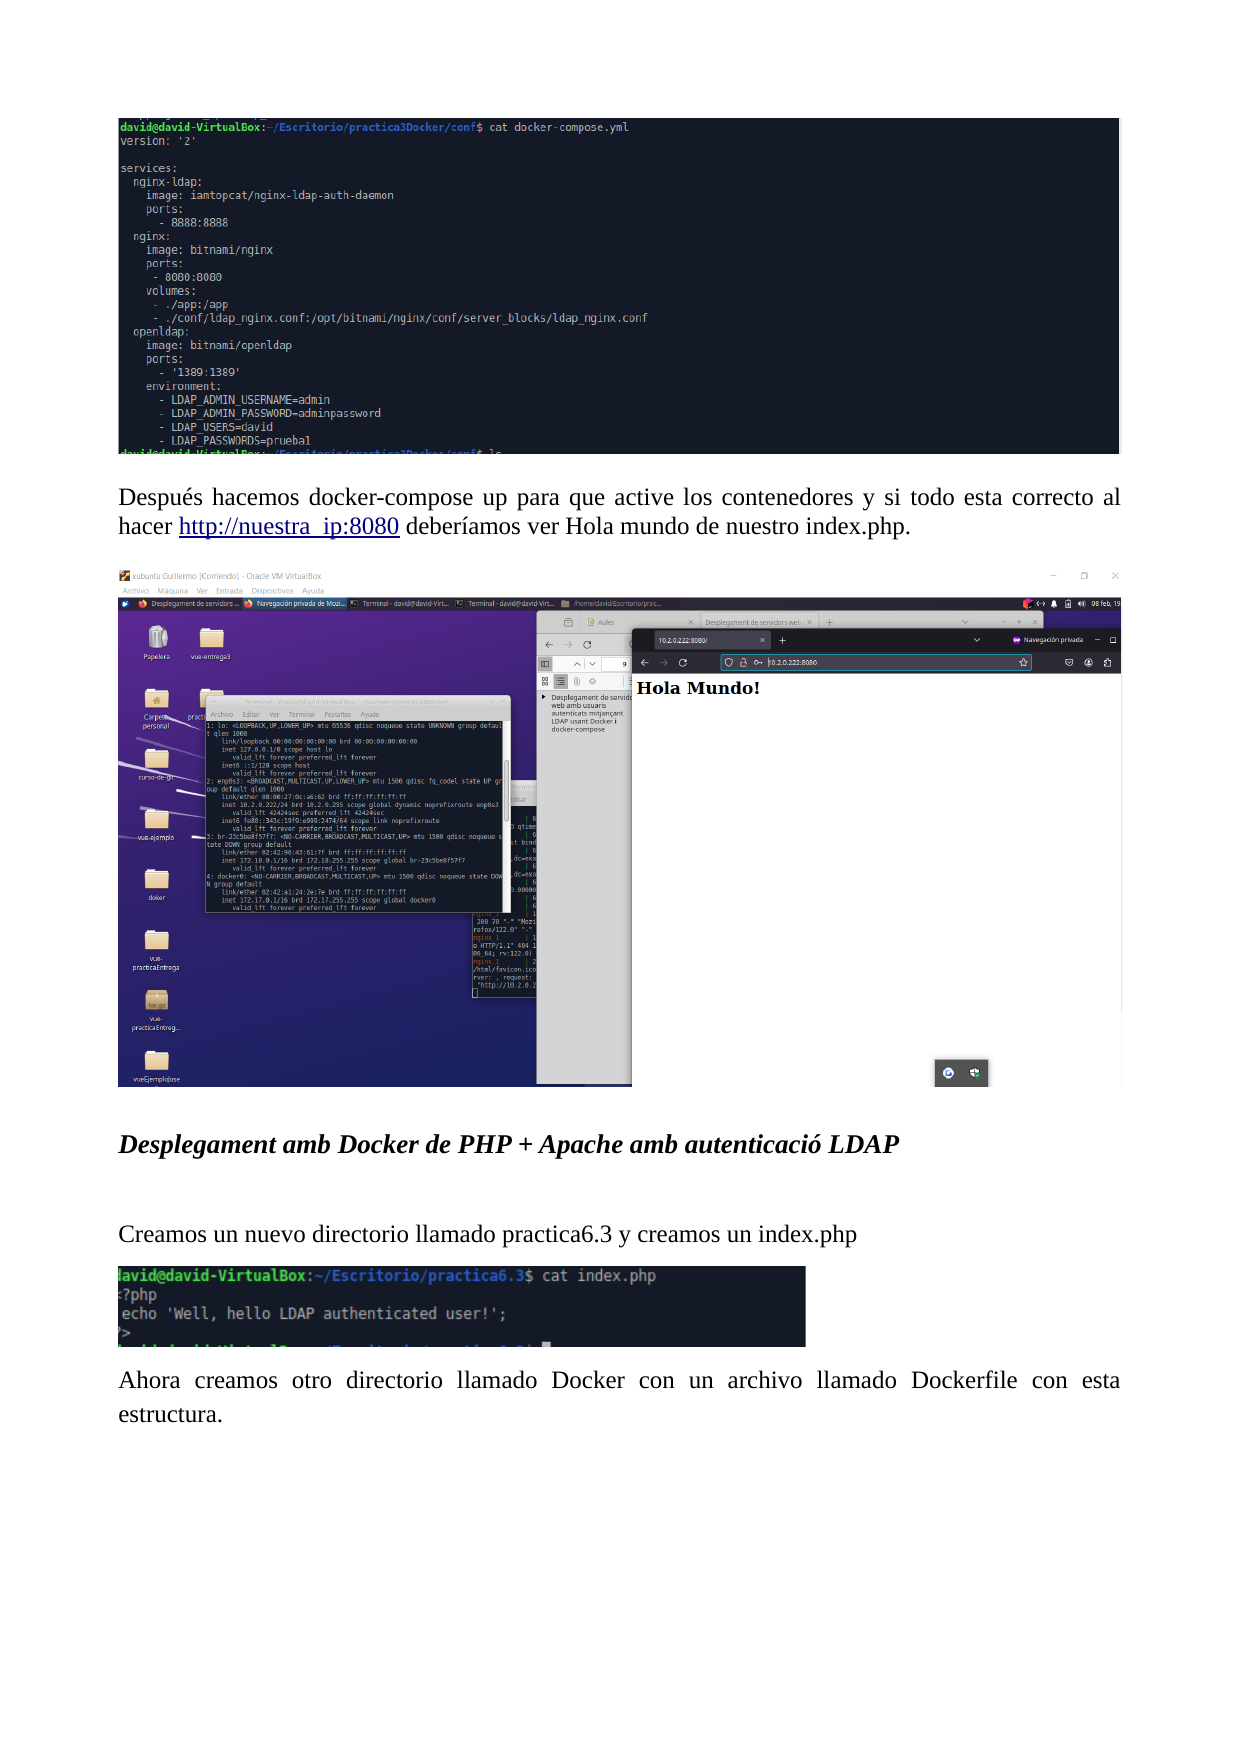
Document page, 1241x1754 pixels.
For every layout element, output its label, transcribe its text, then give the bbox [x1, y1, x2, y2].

picture [118, 1266, 806, 1347]
picture [118, 568, 1123, 1087]
text Ahora creamos otro directorio llamado Docker con un archivo llamado Dockerfile con esta estructura. [118, 1366, 1122, 1427]
picture [118, 118, 1123, 454]
text Después hacemos docker-compose up para que active los contenedores y si todo esta correcto al hacer http://nuestra_ip:8080 deberíamos ver Hola mundo de nuestro index.php. [118, 482, 1122, 540]
text Creamos un nuevo directorio llamado practica6.3 y creamos un index.php [118, 1219, 1122, 1248]
subtitle Desplegament amb Docker de PHP + Apache amb autenticació LDAP [118, 1128, 1122, 1159]
